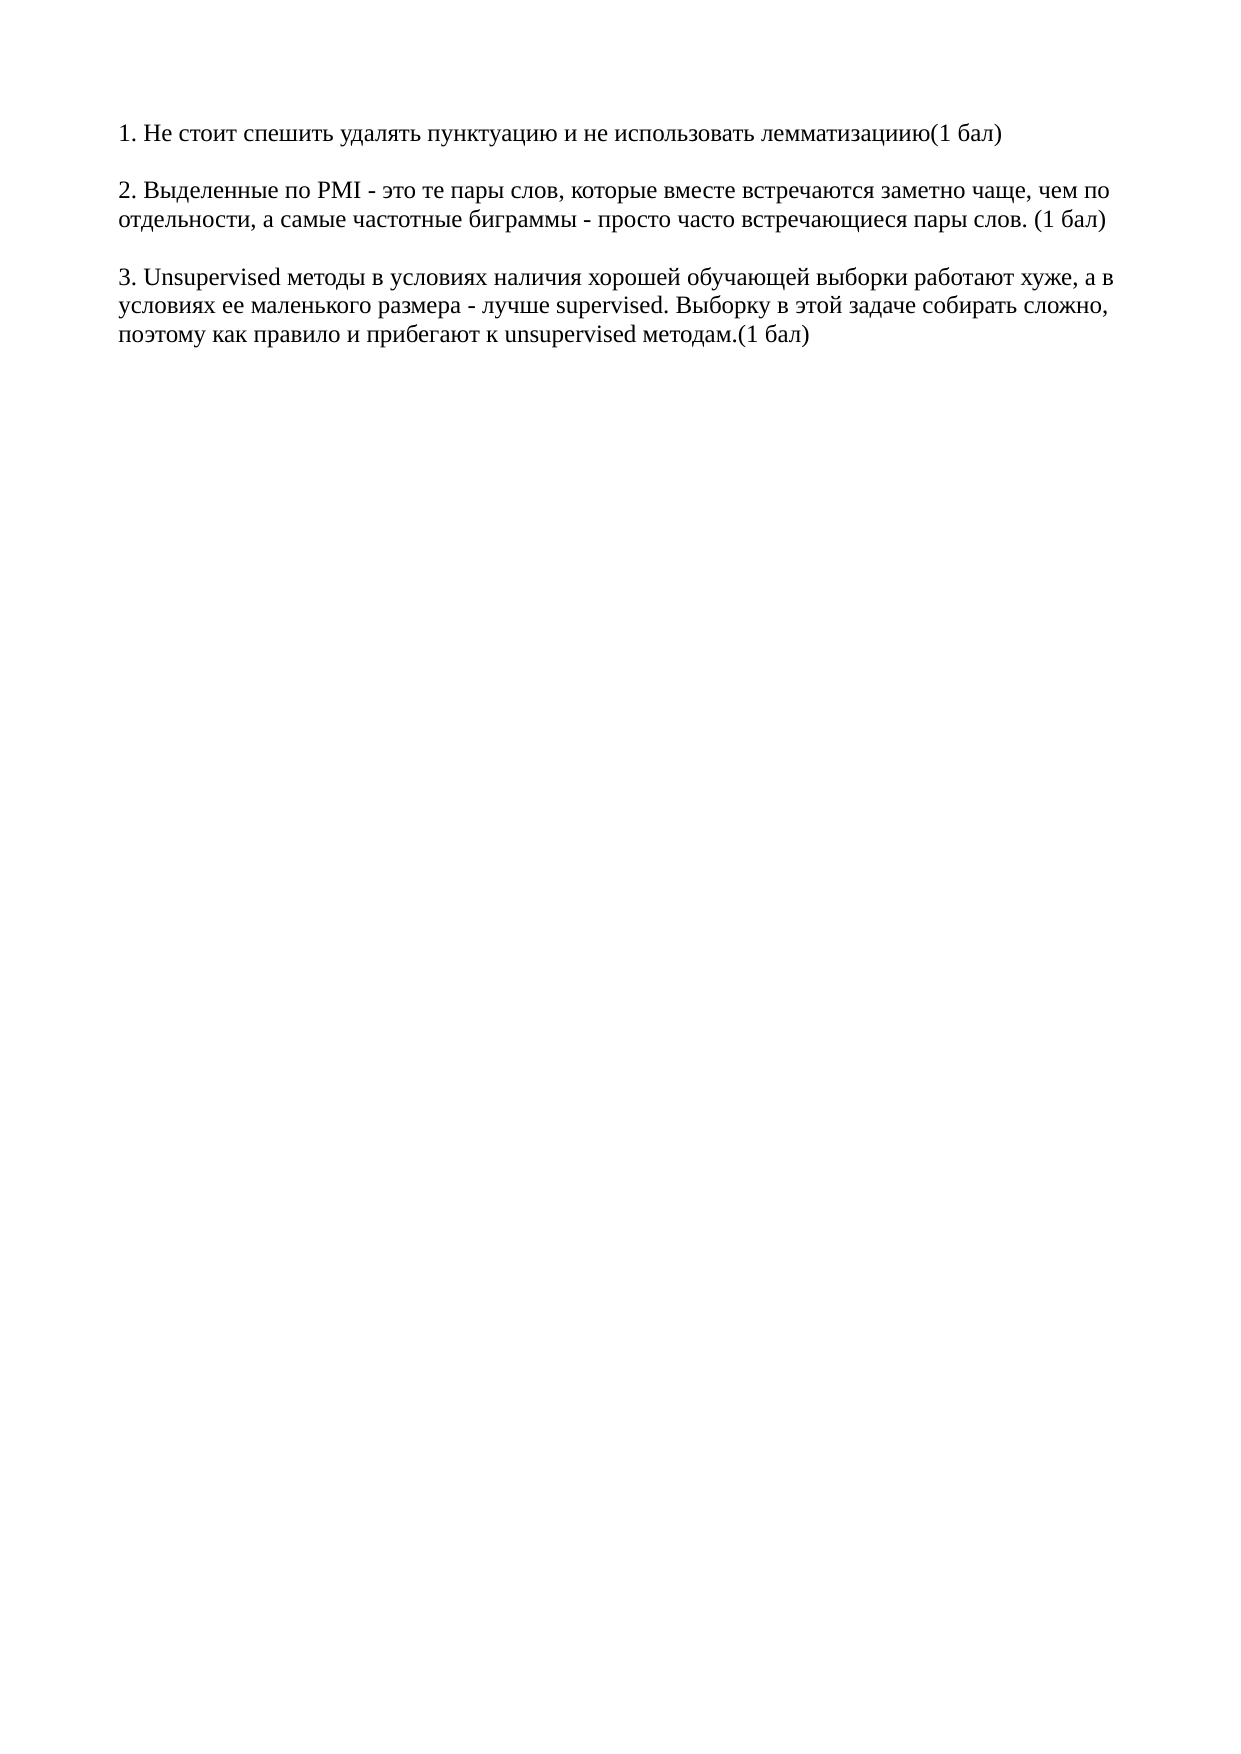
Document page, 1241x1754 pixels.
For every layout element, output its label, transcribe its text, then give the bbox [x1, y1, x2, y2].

text 1. Не стоит спешить удалять пунктуацию и не использовать лемматизациию(1 бал) [118, 118, 1122, 147]
text 2. Выделенные по PMI - это те пары слов, которые вместе встречаются заметно чаще, чем по отдельности, а самые частотные биграммы - просто часто встречающиеся пары слов. (1 бал) [118, 176, 1122, 233]
text 3. Unsupervised методы в условиях наличия хорошей обучающей выборки работают хуже, а в условиях ее маленького размера - лучше supervised. Выборку в этой задаче собирать сложно, поэтому как правило и прибегают к unsupervised методам.(1 бал) [118, 262, 1122, 348]
